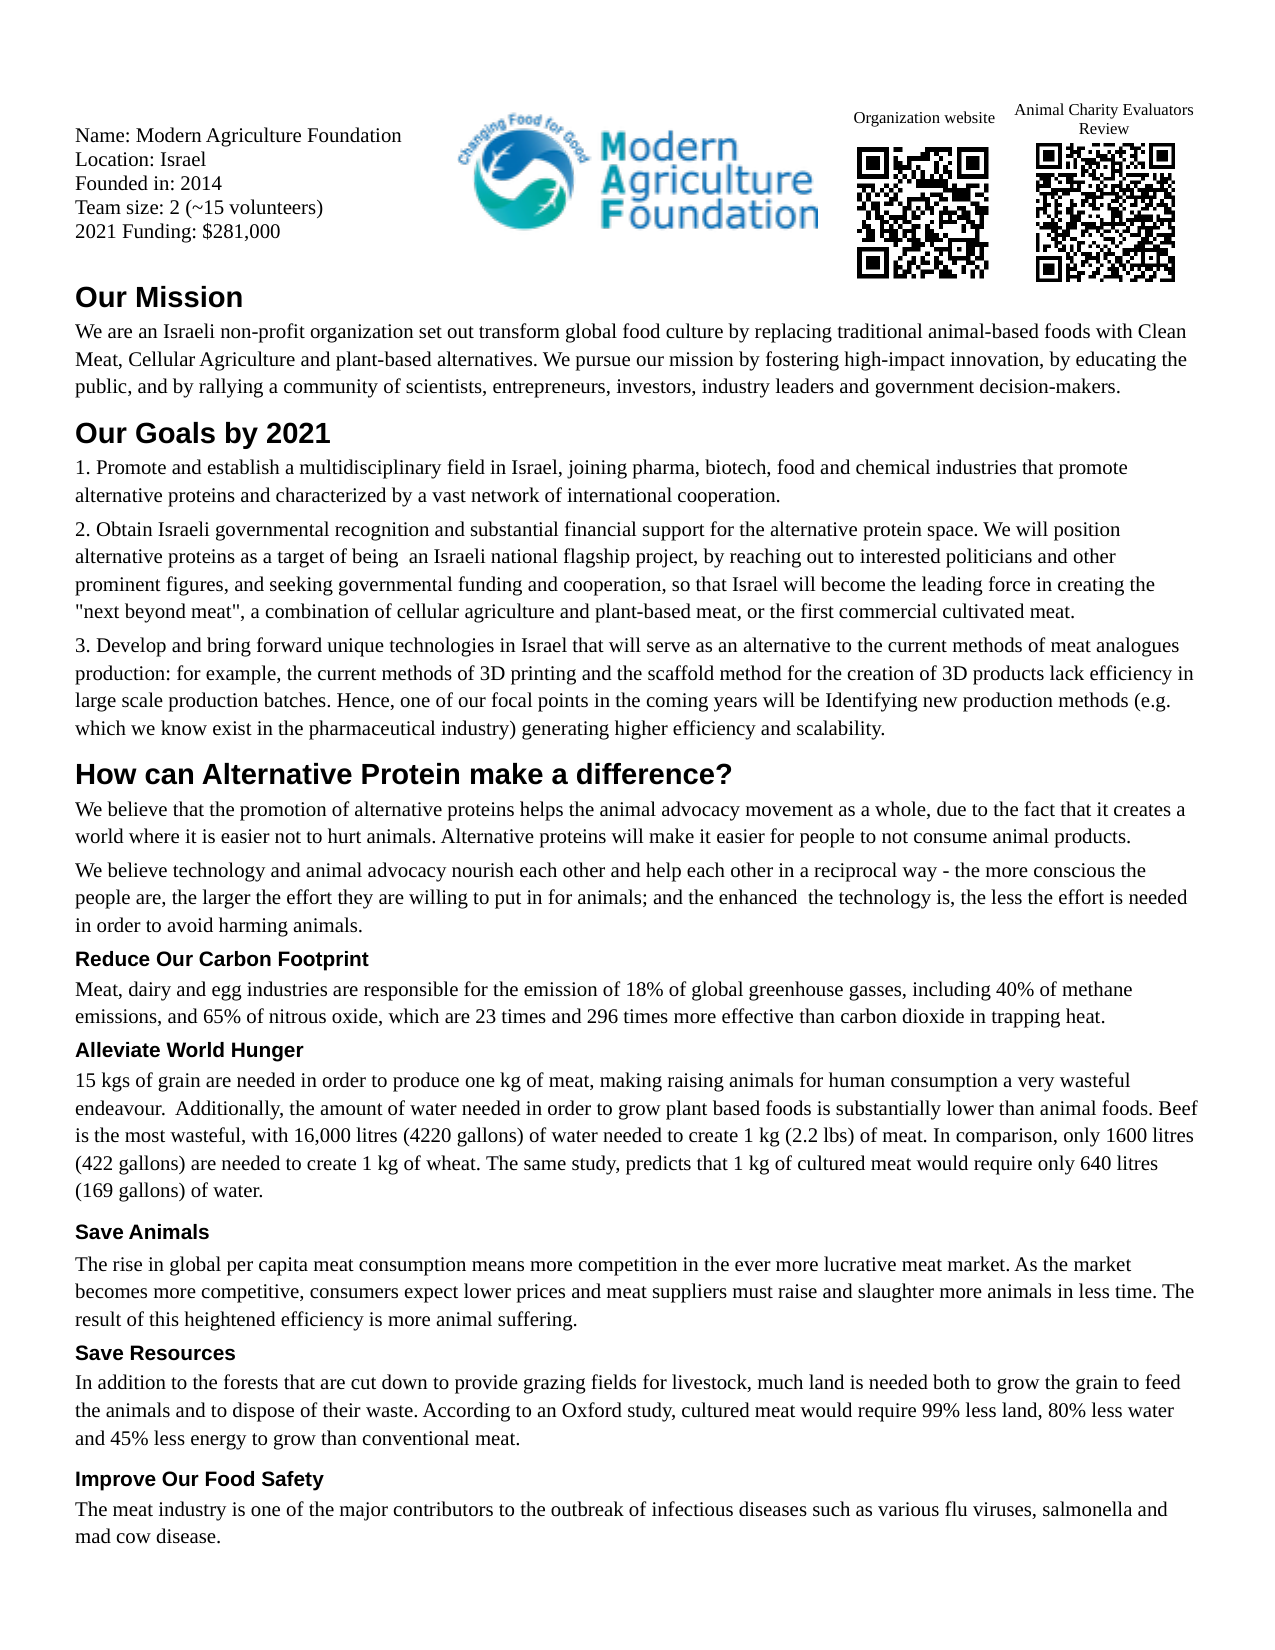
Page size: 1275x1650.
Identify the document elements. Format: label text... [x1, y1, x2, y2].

text [818, 195, 847, 219]
text Improve Our Food Safety [75, 1467, 1200, 1491]
text [998, 147, 1030, 171]
text Location: Israel [75, 147, 457, 171]
text 2. Obtain Israeli governmental recognition and substantial financial support for the alternative protein space. We will position alternative proteins as a target of being an Israeli national flagship project, by reaching out to interested politicians and other prominent figures, and seeking governmental funding and cooperation, so that Israel will become the leading force in creating the "next beyond meat", a combination of cellular agriculture and plant-based meat, or the first commercial cultivated meat. [75, 516, 1200, 623]
text The meat industry is one of the major contributors to the outbreak of infectious diseases such as various flu viruses, salmonella and mad cow disease. [75, 1497, 1200, 1548]
text 3. Develop and bring forward unique technologies in Israel that will serve as an alternative to the current methods of meat analogues production: for example, the current methods of 3D printing and the scaffold method for the creation of 3D products lack efficiency in large scale production batches. Hence, one of our focal points in the coming years will be Identifying new production methods (e.g. which we know exist in the pharmaceutical industry) generating higher efficiency and scalability. [75, 633, 1200, 740]
text We are an Israeli non-profit organization set out transform global food culture by replacing traditional animal-based foods with Clean Meat, Cellular Agriculture and plant-based alternatives. We pursue our mission by fostering high-impact innovation, by educating the public, and by rallying a community of scientists, entrepreneurs, investors, industry leaders and government decision-makers. [75, 319, 1200, 398]
text In addition to the forests that are cut down to provide grazing fields for livestock, much land is needed both to grow the grain to feed the animals and to dispose of their waste. According to an Oxford study, cultured meat would require 99% less land, 80% less water and 45% less energy to grow than conventional meat. [75, 1370, 1200, 1449]
picture [1030, 137, 1180, 288]
text 15 kgs of grain are needed in order to produce one kg of meat, making raising animals for human consumption a very wasteful endeavour. Additionally, the amount of water needed in order to grow plant based foods is substantially lower than animal foods. Beef is the most wasteful, with 16,000 litres (4220 gallons) of water needed to create 1 kg (2.2 lbs) of meat. In comparison, only 1600 litres (422 gallons) are needed to create 1 kg of wheat. The same study, predicts that 1 kg of cultured meat would require only 640 litres (169 gallons) of water. [75, 1068, 1200, 1202]
text We believe that the promotion of alternative proteins helps the animal advocacy movement as a whole, due to the fact that it creates a world where it is easier not to hurt animals. Alternative proteins will make it easier for people to not consume animal products. [75, 796, 1200, 848]
text Our Mission [75, 280, 1200, 313]
text [998, 195, 1030, 219]
text Save Resources [75, 1340, 1200, 1364]
text Name: Modern Agriculture Foundation [75, 123, 457, 147]
text How can Alternative Protein make a difference? [75, 757, 1200, 790]
text Alleviate World Hunger [75, 1038, 1200, 1062]
text [998, 219, 1030, 243]
picture [847, 137, 998, 288]
picture [457, 110, 818, 241]
text [1180, 171, 1200, 195]
text [1180, 219, 1200, 243]
text [998, 171, 1030, 195]
text 2021 Funding: $281,000 [75, 219, 847, 243]
text [818, 147, 847, 171]
text We believe technology and animal advocacy nourish each other and help each other in a reciprocal way - the more conscious the people are, the larger the effort they are willing to put in for animals; and the enhanced the technology is, the less the effort is needed in order to avoid harming animals. [75, 858, 1200, 937]
text Save Animals [75, 1212, 1200, 1245]
text Reduce Our Carbon Footprint [75, 947, 1200, 971]
text Our Goals by 2021 [75, 416, 1200, 449]
text Name: Modern Agriculture Foundation [818, 123, 1200, 147]
text The rise in global per capita meat consumption means more competition in the ever more lucrative meat market. As the market becomes more competitive, consumers expect lower prices and meat suppliers must raise and slaughter more animals in less time. The result of this heightened efficiency is more animal suffering. [75, 1251, 1200, 1331]
text Team size: 2 (~15 volunteers) [75, 195, 457, 219]
text [818, 171, 847, 195]
text [1180, 147, 1200, 171]
text 1. Promote and establish a multidisciplinary field in Israel, joining pharma, biotech, food and chemical industries that promote alternative proteins and characterized by a vast network of international cooperation. [75, 455, 1200, 507]
text Meat, dairy and egg industries are responsible for the emission of 18% of global greenhouse gasses, including 40% of methane emissions, and 65% of nitrous oxide, which are 23 times and 296 times more effective than carbon dioxide in trapping heat. [75, 977, 1200, 1028]
text Founded in: 2014 [75, 171, 457, 195]
